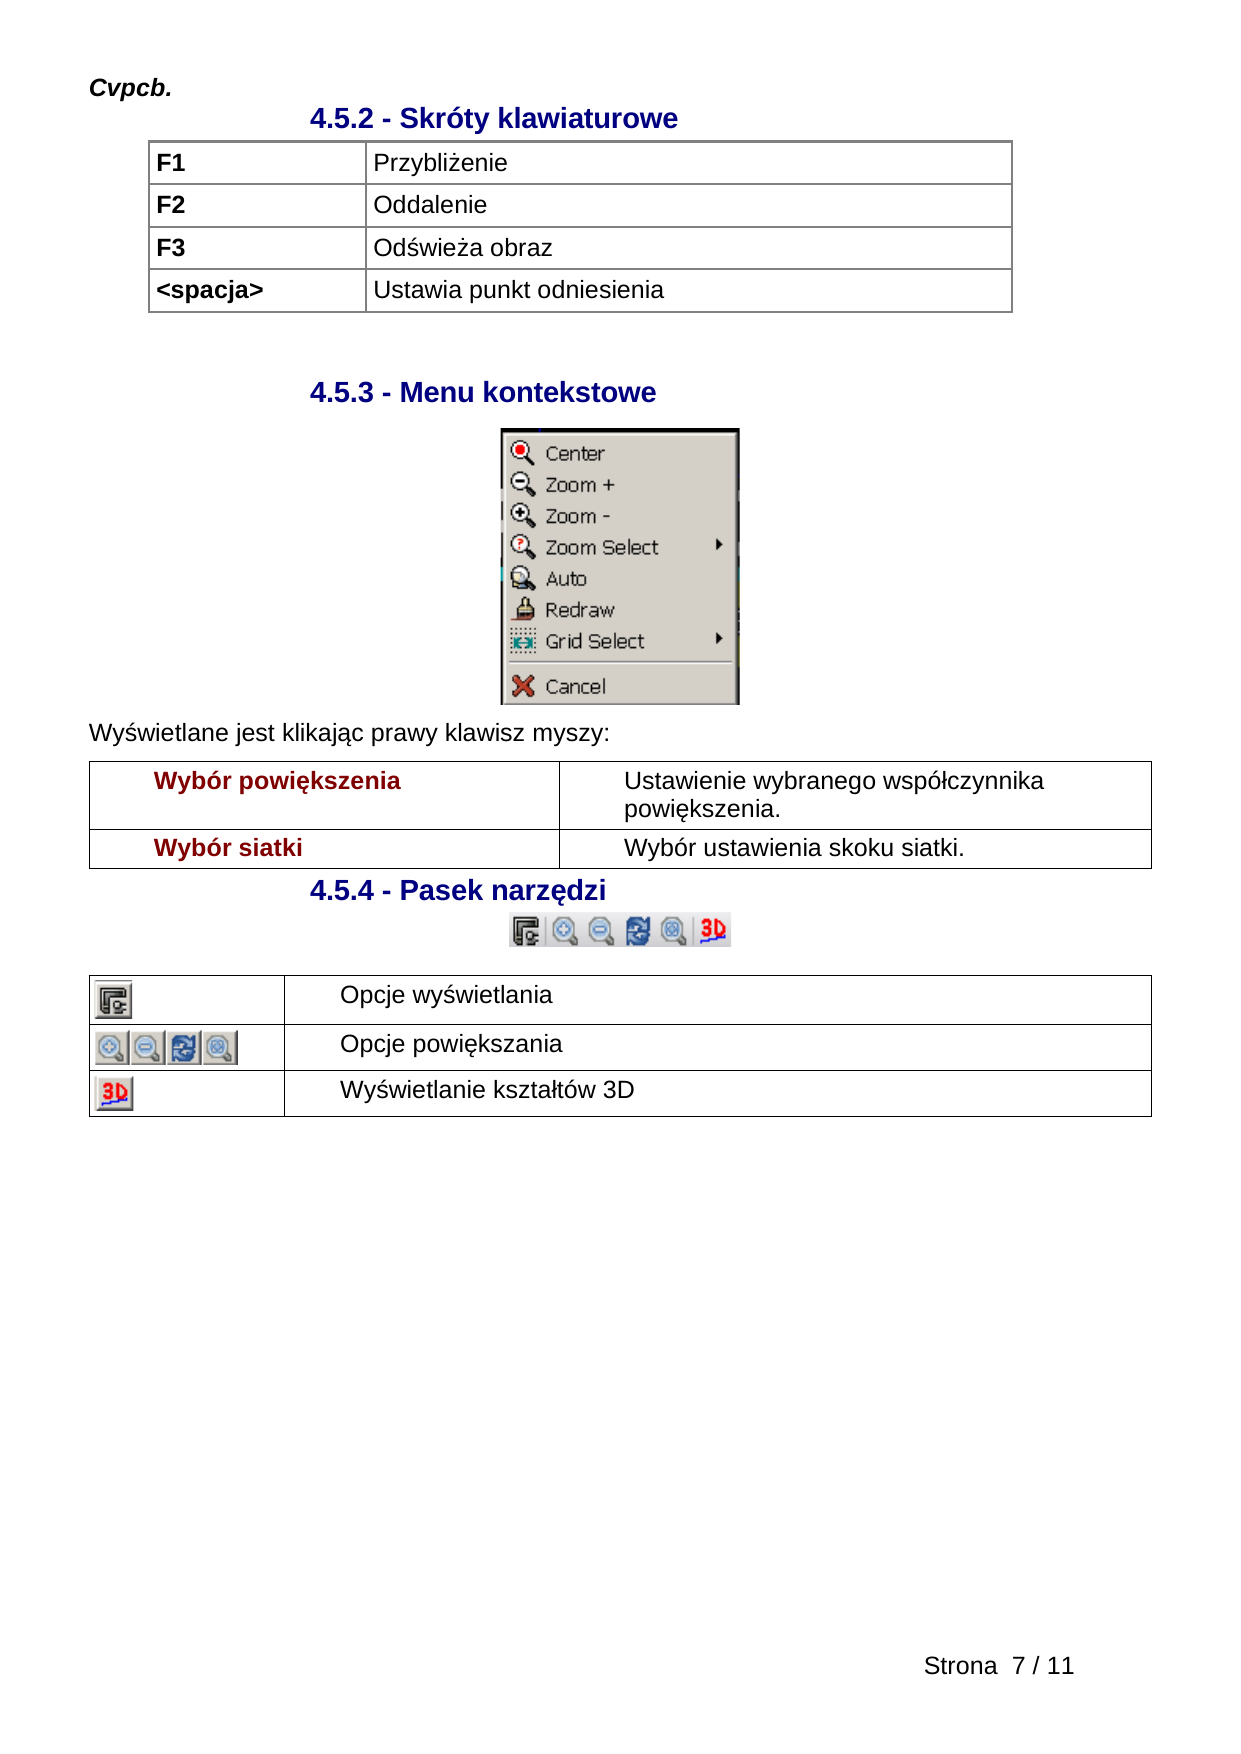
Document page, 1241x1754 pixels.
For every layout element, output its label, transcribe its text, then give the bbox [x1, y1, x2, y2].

subtitle Pasek narzędzi [236, 874, 1152, 907]
picture [500, 428, 740, 705]
table_cell Oddalenie [367, 185, 1011, 226]
picture [94, 1030, 238, 1065]
subtitle Menu kontekstowe [236, 376, 1152, 409]
table_header Wybór powiększenia [90, 762, 559, 829]
table_header [90, 976, 284, 1024]
table_cell [90, 1071, 284, 1116]
table_cell F2 [150, 185, 365, 226]
table_cell [90, 1025, 284, 1070]
table_cell Odświeża obraz [367, 228, 1011, 268]
table_header Opcje wyświetlania [285, 976, 1151, 1024]
table_cell Wybór siatki [90, 830, 559, 868]
table_cell F3 [150, 228, 365, 268]
table_header Przybliżenie [367, 143, 1011, 183]
picture [94, 1075, 134, 1111]
table_cell Ustawia punkt odniesienia [367, 270, 1011, 311]
text Wyświetlane jest klikając prawy klawisz myszy: [88, 719, 1152, 747]
subtitle Skróty klawiaturowe [236, 102, 1152, 134]
picture [94, 980, 133, 1019]
table_header F1 [150, 143, 365, 183]
table_cell Wyświetlanie kształtów 3D [285, 1071, 1151, 1116]
table_cell Wybór ustawienia skoku siatki. [560, 830, 1151, 868]
table_cell <spacja> [150, 270, 365, 311]
table_cell Opcje powiększania [285, 1025, 1151, 1070]
table_header Ustawienie wybranego współczynnika powiększenia. [560, 762, 1151, 829]
